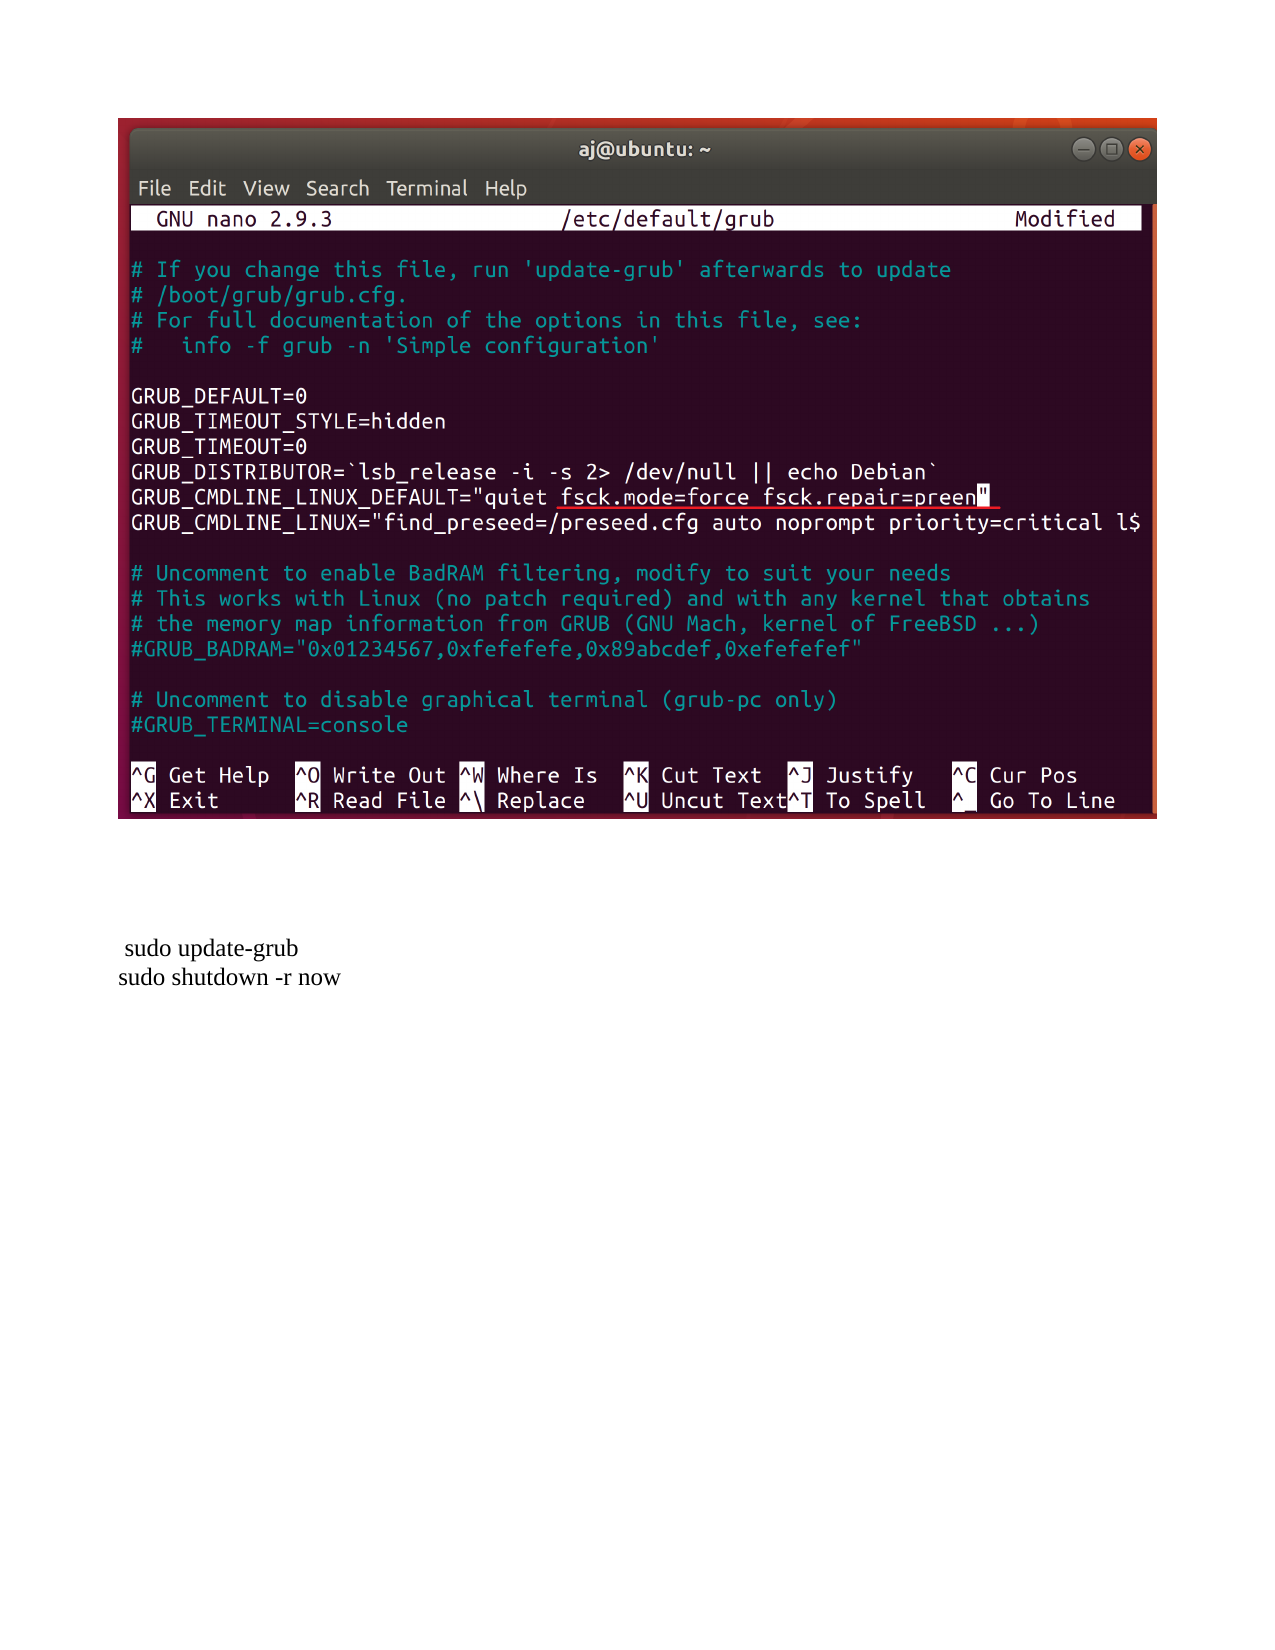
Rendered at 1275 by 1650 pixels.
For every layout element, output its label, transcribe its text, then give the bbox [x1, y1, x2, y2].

picture [118, 118, 1157, 819]
text sudo update-grub [118, 933, 1157, 962]
text sudo shutdown -r now [118, 962, 1157, 991]
